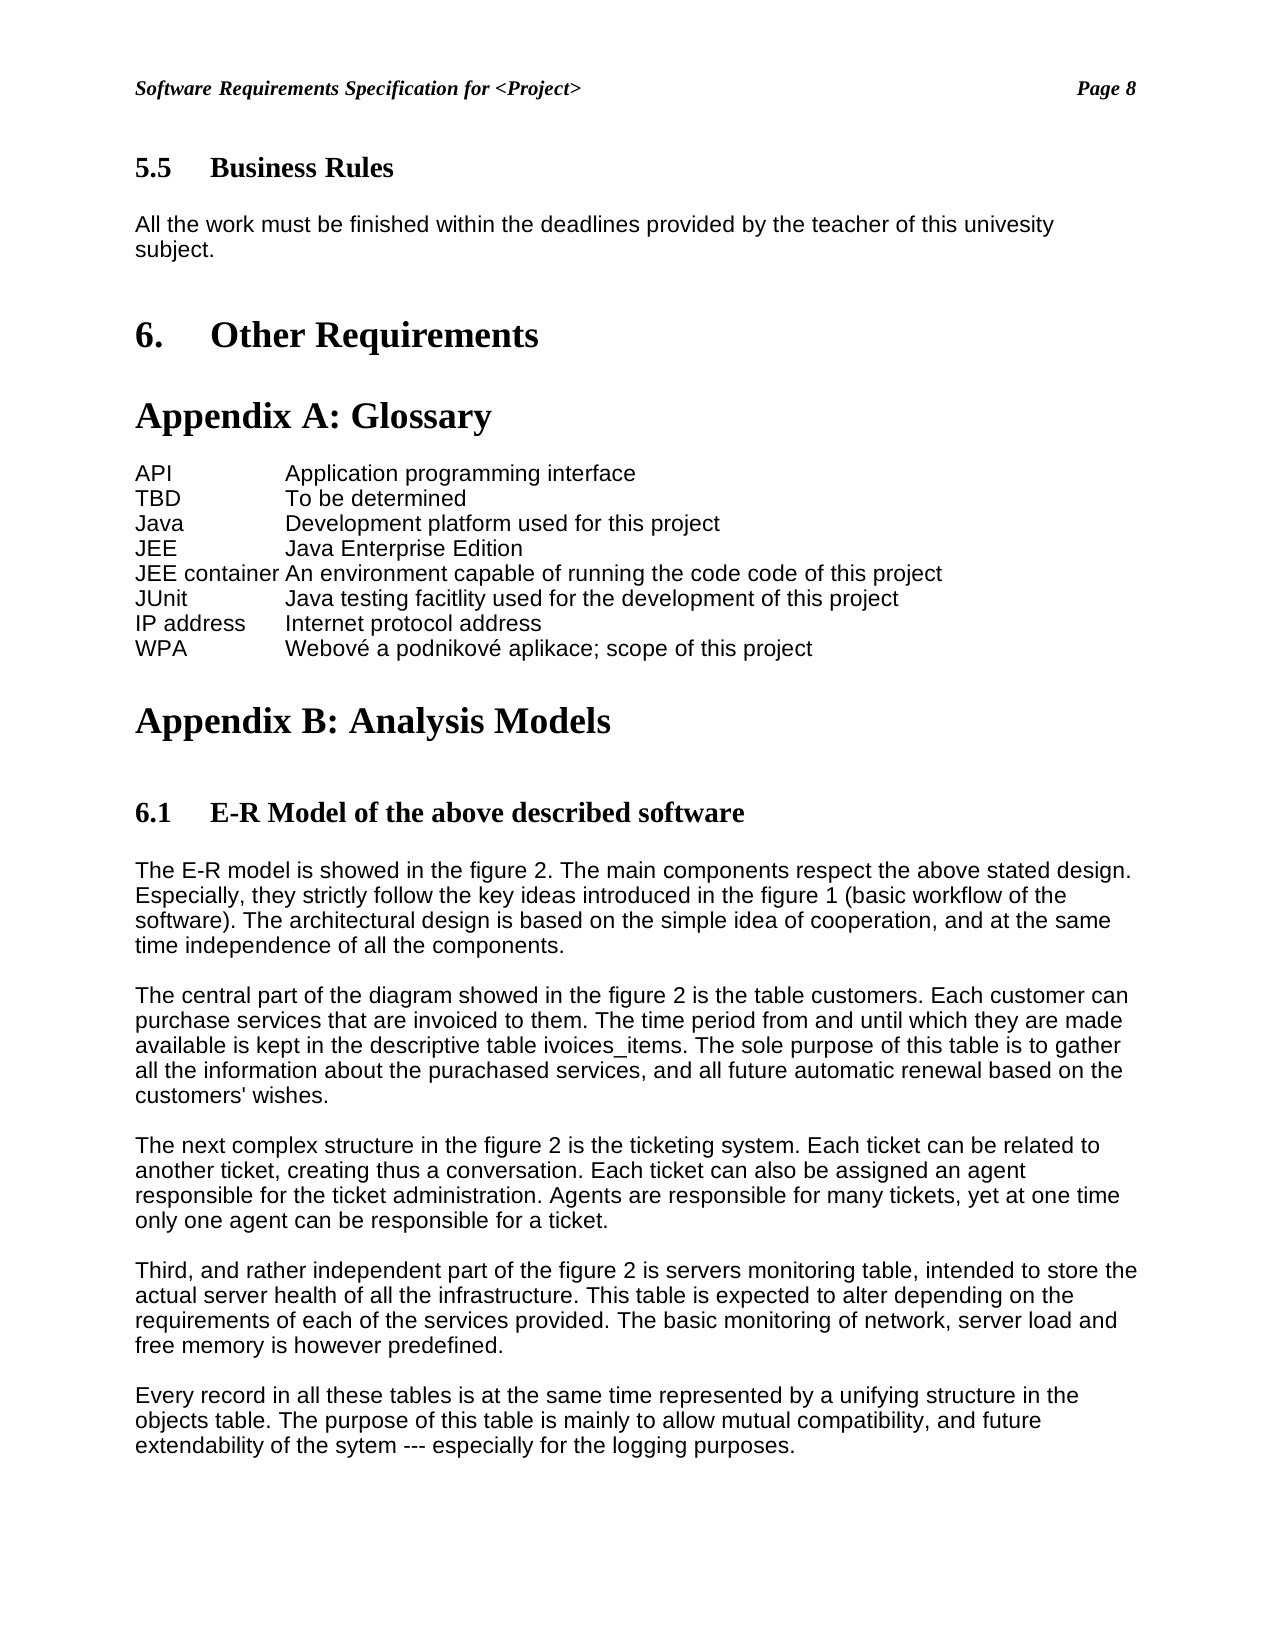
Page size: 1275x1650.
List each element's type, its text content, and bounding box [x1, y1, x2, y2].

text The next complex structure in the figure 2 is the ticketing system. Each ticket can be related to another ticket, creating thus a conversation. Each ticket can also be assigned an agent responsible for the ticket administration. Agents are responsible for many tickets, yet at one time only one agent can be responsible for a ticket. [135, 1133, 1140, 1233]
text Java Development platform used for this project [135, 511, 1140, 536]
text All the work must be finished within the deadlines provided by the teacher of this univesity subject. [135, 213, 1140, 263]
text The E-R model is showed in the figure 2. The main components respect the above stated design. Especially, they strictly follow the key ideas introduced in the figure 1 (basic workflow of the software). The architectural design is based on the simple idea of cooperation, and at the same time independence of all the components. [135, 858, 1140, 958]
text API Application programming interface [135, 461, 1140, 486]
subtitle Other Requirements [135, 313, 1140, 356]
subtitle E-R Model of the above described software [135, 796, 1140, 829]
text WPA Webové a podnikové aplikace; scope of this project [135, 636, 1140, 661]
text Every record in all these tables is at the same time represented by a unifying structure in the objects table. The purpose of this table is mainly to allow mutual compatibility, and future extendability of the sytem --- especially for the logging purposes. [135, 1383, 1140, 1458]
text Appendix A: Glossary [135, 393, 1140, 436]
text Third, and rather independent part of the figure 2 is servers monitoring table, intended to store the actual server health of all the infrastructure. This table is expected to alter depending on the requirements of each of the services provided. The basic monitoring of network, server load and free memory is however predefined. [135, 1258, 1140, 1358]
text JEE container An environment capable of running the code code of this project [135, 561, 1140, 586]
text Appendix B: Analysis Models [135, 698, 1140, 741]
text JUnit Java testing facitlity used for the development of this project [135, 586, 1140, 611]
text JEE Java Enterprise Edition [135, 536, 1140, 561]
text IP address Internet protocol address [135, 611, 1140, 636]
text The central part of the diagram showed in the figure 2 is the table customers. Each customer can purchase services that are invoiced to them. The time period from and until which they are made available is kept in the descriptive table ivoices_items. The sole purpose of this table is to gather all the information about the purachased services, and all future automatic renewal based on the customers' wishes. [135, 983, 1140, 1108]
subtitle Business Rules [135, 150, 1140, 183]
text TBD To be determined [135, 486, 1140, 511]
